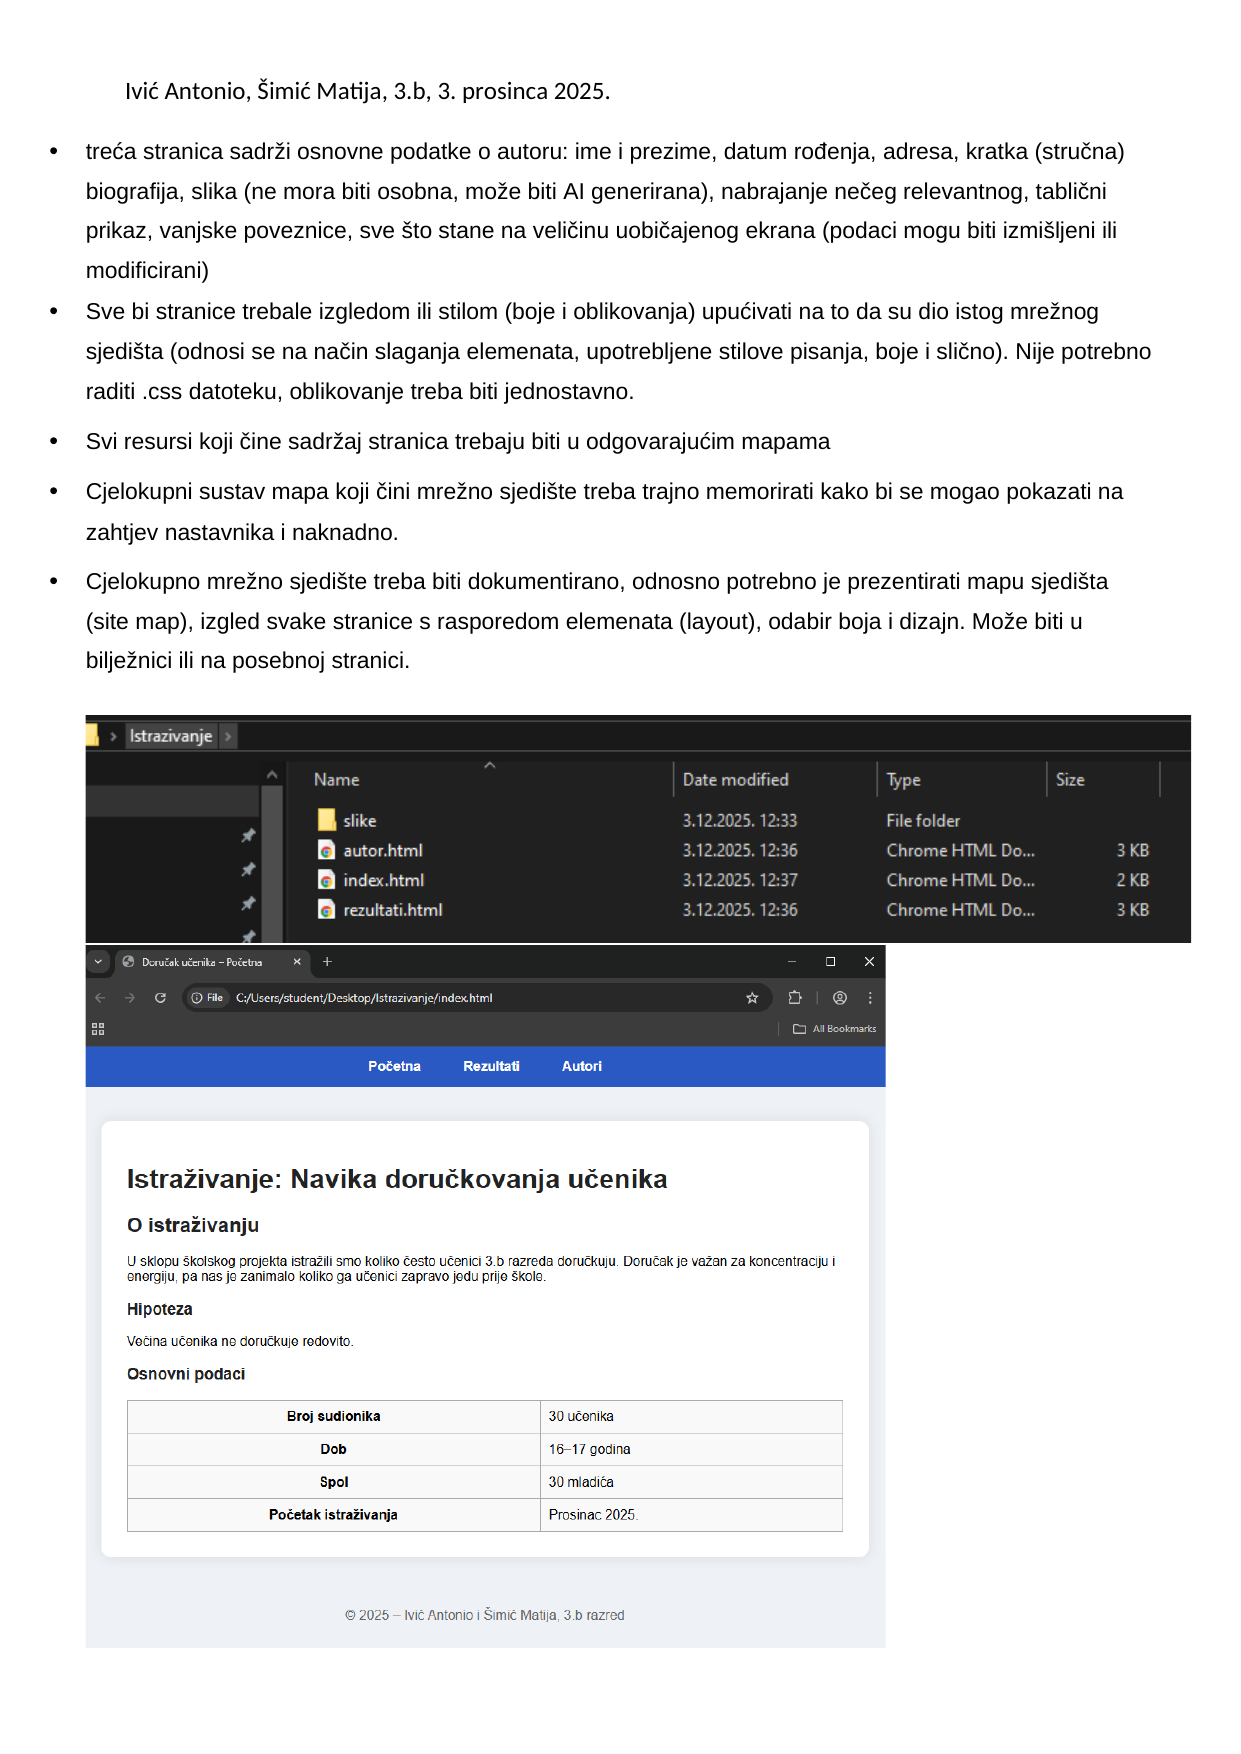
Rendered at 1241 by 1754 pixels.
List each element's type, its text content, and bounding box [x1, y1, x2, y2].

list treća stranica sadrži osnovne podatke o autoru: ime i prezime, datum rođenja, adresa, kratka (stručna) biografija, slika (ne mora biti osobna, može biti AI generirana), nabrajanje nečeg relevantnog, tablični prikaz, vanjske poveznice, sve što stane na veličinu uobičajenog ekrana (podaci mogu biti izmišljeni ili modificirani) [49, 136, 1154, 283]
list Svi resursi koji čine sadržaj stranica trebaju biti u odgovarajućim mapama [49, 426, 1154, 455]
list Sve bi stranice trebale izgledom ili stilom (boje i oblikovanja) upućivati na to da su dio istog mrežnog sjedišta (odnosi se na način slaganja elemenata, upotrebljene stilove pisanja, boje i slično). Nije potrebno raditi .css datoteku, oblikovanje treba biti jednostavno. [49, 296, 1154, 404]
list Cjelokupni sustav mapa koji čini mrežno sjedište treba trajno memorirati kako bi se mogao pokazati na zahtjev nastavnika i naknadno. [49, 476, 1154, 545]
list Cjelokupno mrežno sjedište treba biti dokumentirano, odnosno potrebno je prezentirati mapu sjedišta (site map), izgled svake stranice s rasporedom elemenata (layout), odabir boja i dizajn. Može biti u bilježnici ili na posebnoj stranici. [49, 566, 1154, 674]
